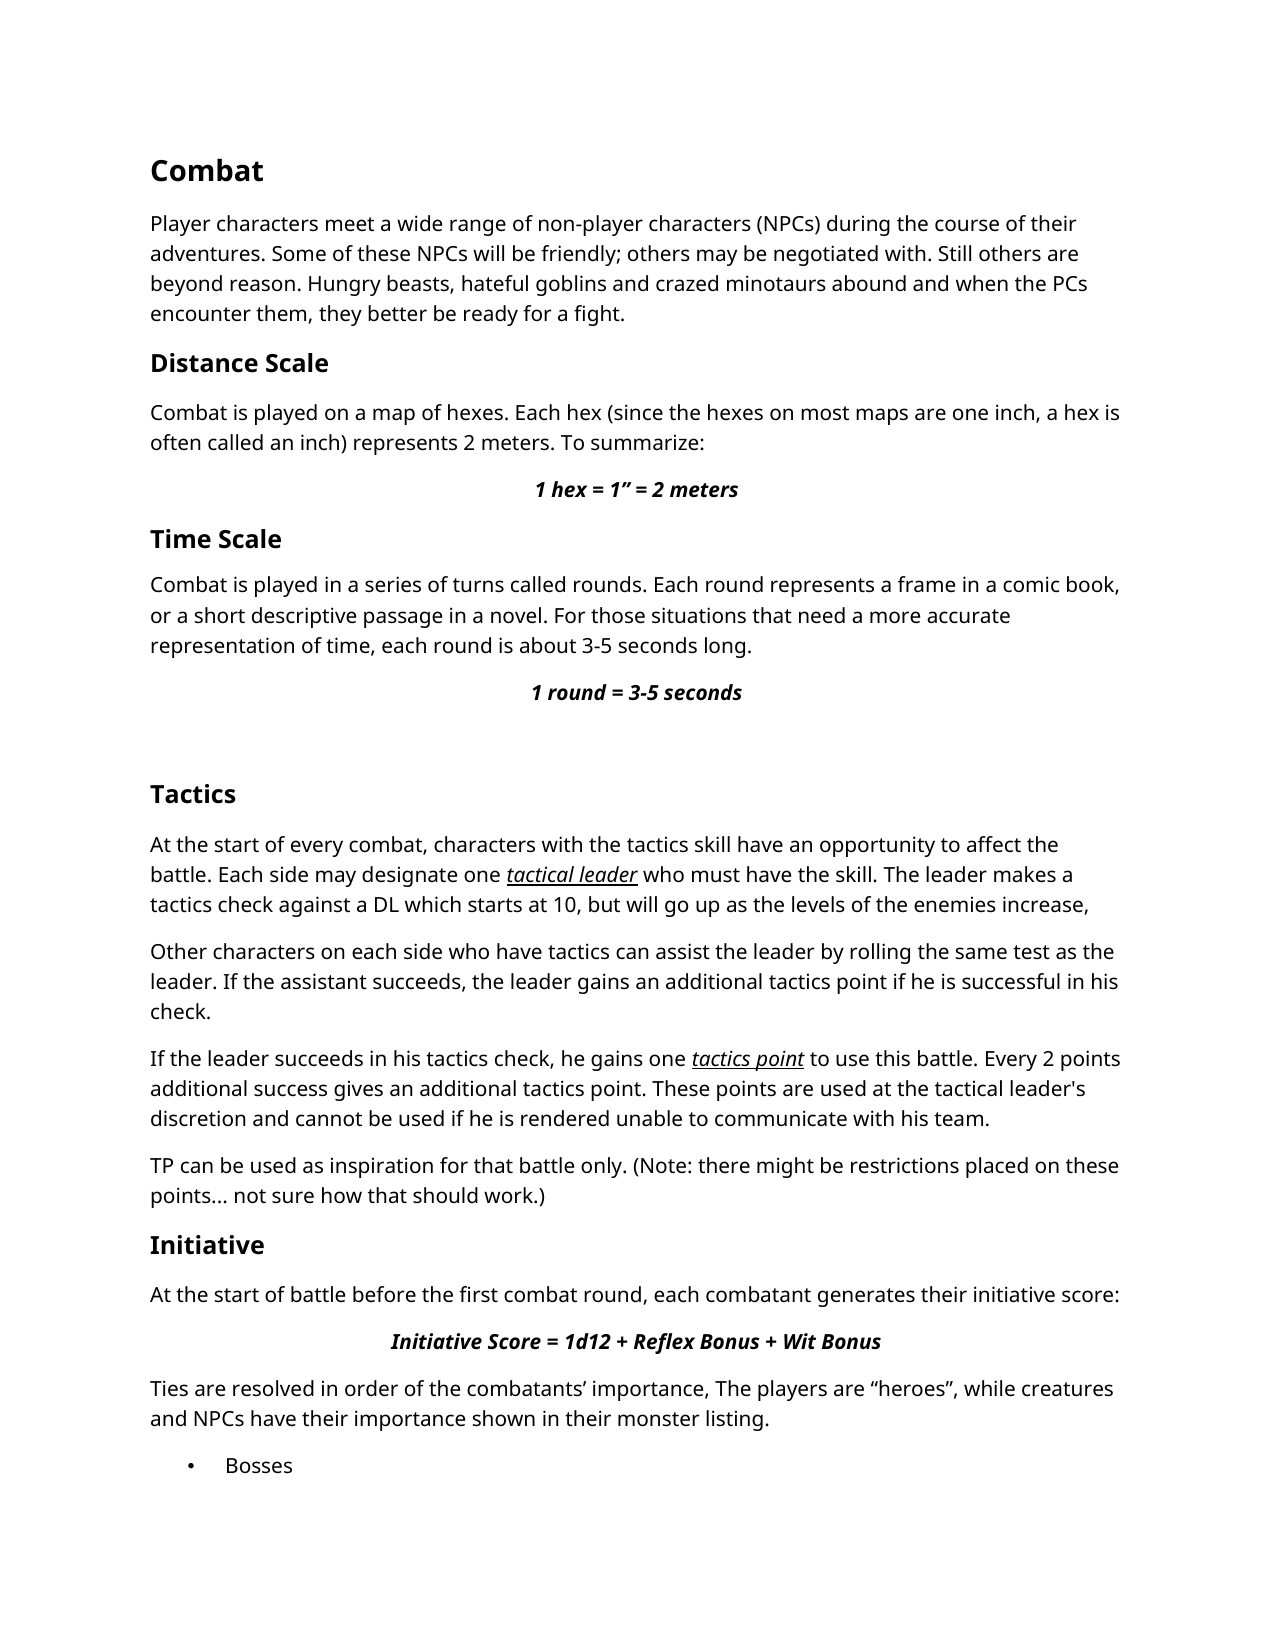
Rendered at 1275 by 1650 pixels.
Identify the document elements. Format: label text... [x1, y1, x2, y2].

text Tactics [150, 777, 1125, 811]
text If the leader succeeds in his tactics check, he gains one tactics point to use this battle. Every 2 points additional success gives an additional tactics point. These points are used at the tactical leader's discretion and cannot be used if he is rendered unable to communicate with his team. [150, 1044, 1125, 1132]
text Combat [150, 150, 1125, 190]
text TP can be used as inspiration for that battle only. (Note: there might be restrictions placed on these points... not sure how that should work.) [150, 1151, 1125, 1209]
text 1 round = 3-5 seconds [150, 678, 1125, 706]
text 1 hex = 1” = 2 meters [150, 475, 1125, 504]
text Initiative Score = 1d12 + Reflex Bonus + Wit Bonus [150, 1327, 1125, 1356]
text At the start of battle before the first combat round, each combatant generates their initiative score: [150, 1280, 1125, 1309]
text Distance Scale [150, 346, 1125, 380]
text Initiative [150, 1228, 1125, 1262]
subtitle Time Scale [150, 522, 1125, 556]
text At the start of every combat, characters with the tactics skill have an opportunity to affect the battle. Each side may designate one tactical leader who must have the skill. The leader makes a tactics check against a DL which starts at 10, but will go up as the levels of the enemies increase, [150, 830, 1125, 918]
text Other characters on each side who have tactics can assist the leader by rolling the same test as the leader. If the assistant succeeds, the leader gains an additional tactics point if he is successful in his check. [150, 937, 1125, 1025]
text Combat is played on a map of hexes. Each hex (since the hexes on most maps are one inch, a hex is often called an inch) represents 2 meters. To summarize: [150, 398, 1125, 457]
text Ties are resolved in order of the combatants’ importance, The players are “heroes”, while creatures and NPCs have their importance shown in their monster listing. [150, 1374, 1125, 1432]
list Bosses [187, 1451, 1125, 1479]
text Combat is played in a series of turns called rounds. Each round represents a frame in a comic book, or a short descriptive passage in a novel. For those situations that need a more accurate representation of time, each round is about 3-5 seconds long. [150, 571, 1125, 659]
text Player characters meet a wide range of non-player characters (NPCs) during the course of their adventures. Some of these NPCs will be friendly; others may be negotiated with. Still others are beyond reason. Hungry beasts, hateful goblins and crazed minotaurs abound and when the PCs encounter them, they better be ready for a fight. [150, 209, 1125, 327]
